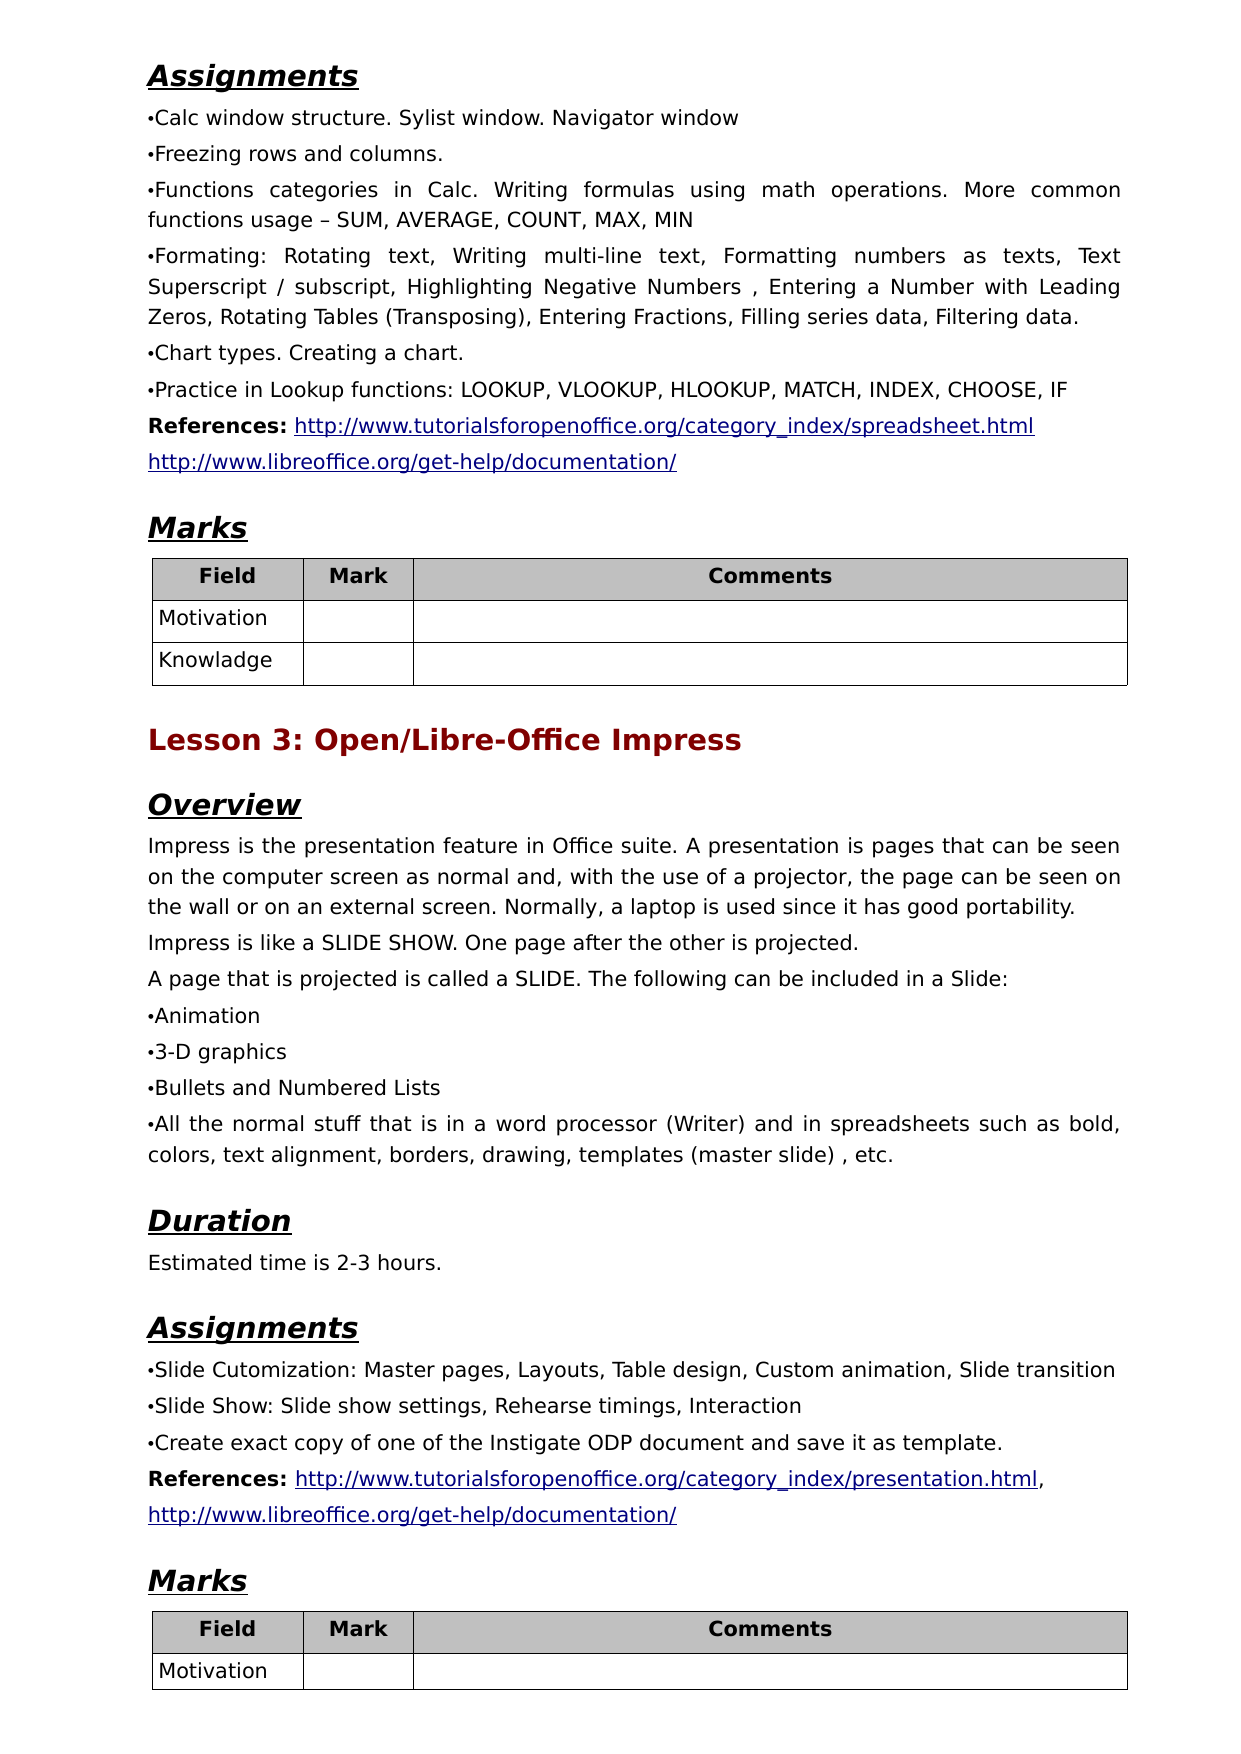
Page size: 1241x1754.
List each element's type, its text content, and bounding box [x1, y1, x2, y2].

text Impress is like a SLIDE SHOW. One page after the other is projected. [148, 931, 1122, 956]
table_header Mark [304, 559, 413, 600]
list Functions categories in Calc. Writing formulas using math operations. More common functions usage – SUM, AVERAGE, COUNT, MAX, MIN [148, 178, 1122, 233]
list Bullets and Numbered Lists [148, 1076, 1122, 1101]
text Estimated time is 2-3 hours. [148, 1251, 1122, 1275]
subtitle Assignments [148, 59, 1122, 93]
list Slide Cutomization: Master pages, Layouts, Table design, Custom animation, Slide transition [148, 1358, 1122, 1382]
text http://www.libreoffice.org/get-help/documentation/ [148, 1503, 1122, 1527]
table_cell [414, 643, 1127, 684]
table_cell [414, 1654, 1127, 1689]
list Freezing rows and columns. [148, 142, 1122, 166]
table_cell [304, 643, 413, 684]
text References: http://www.tutorialsforopenoffice.org/category_index/presentation.html, [148, 1467, 1122, 1491]
text Impress is the presentation feature in Office suite. A presentation is pages that can be seen on the computer screen as normal and, with the use of a projector, the page can be seen on the wall or on an external screen. Normally, a laptop is used since it has good portability. [148, 834, 1122, 919]
list Chart types. Creating a chart. [148, 341, 1122, 366]
text A page that is projected is called a SLIDE. The following can be included in a Slide: [148, 967, 1122, 992]
subtitle Open/Libre-Office Impress [148, 723, 1122, 757]
list Formating: Rotating text, Writing multi-line text, Formatting numbers as texts, Text Superscript / subscript, Highlighting Negative Numbers , Entering a Number with Leading Zeros, Rotating Tables (Transposing), Entering Fractions, Filling series data, Filtering data. [148, 244, 1122, 329]
subtitle Marks [148, 511, 1122, 545]
list Practice in Lookup functions: LOOKUP, VLOOKUP, HLOOKUP, MATCH, INDEX, CHOOSE, IF [148, 378, 1122, 402]
table_header Field [153, 1612, 303, 1653]
table_cell [304, 1654, 413, 1689]
table_header Comments [414, 1612, 1127, 1653]
table_header Comments [414, 559, 1127, 600]
list Create exact copy of one of the Instigate ODP document and save it as template. [148, 1431, 1122, 1455]
subtitle Duration [148, 1204, 1122, 1238]
list Animation [148, 1004, 1122, 1028]
subtitle Assignments [148, 1312, 1122, 1346]
subtitle Overview [148, 788, 1122, 822]
table_cell Motivation [153, 1654, 303, 1689]
text References: http://www.tutorialsforopenoffice.org/category_index/spreadsheet.html [148, 414, 1122, 438]
table_cell [304, 601, 413, 642]
text http://www.libreoffice.org/get-help/documentation/ [148, 450, 1122, 474]
list 3-D graphics [148, 1040, 1122, 1064]
table_header Field [153, 559, 303, 600]
table_cell [414, 601, 1127, 642]
list All the normal stuff that is in a word processor (Writer) and in spreadsheets such as bold, colors, text alignment, borders, drawing, templates (master slide) , etc. [148, 1112, 1122, 1167]
table_header Mark [304, 1612, 413, 1653]
list Calc window structure. Sylist window. Navigator window [148, 106, 1122, 130]
table_cell Motivation [153, 601, 303, 642]
subtitle Marks [148, 1564, 1122, 1598]
table_cell Knowladge [153, 643, 303, 684]
list Slide Show: Slide show settings, Rehearse timings, Interaction [148, 1394, 1122, 1419]
